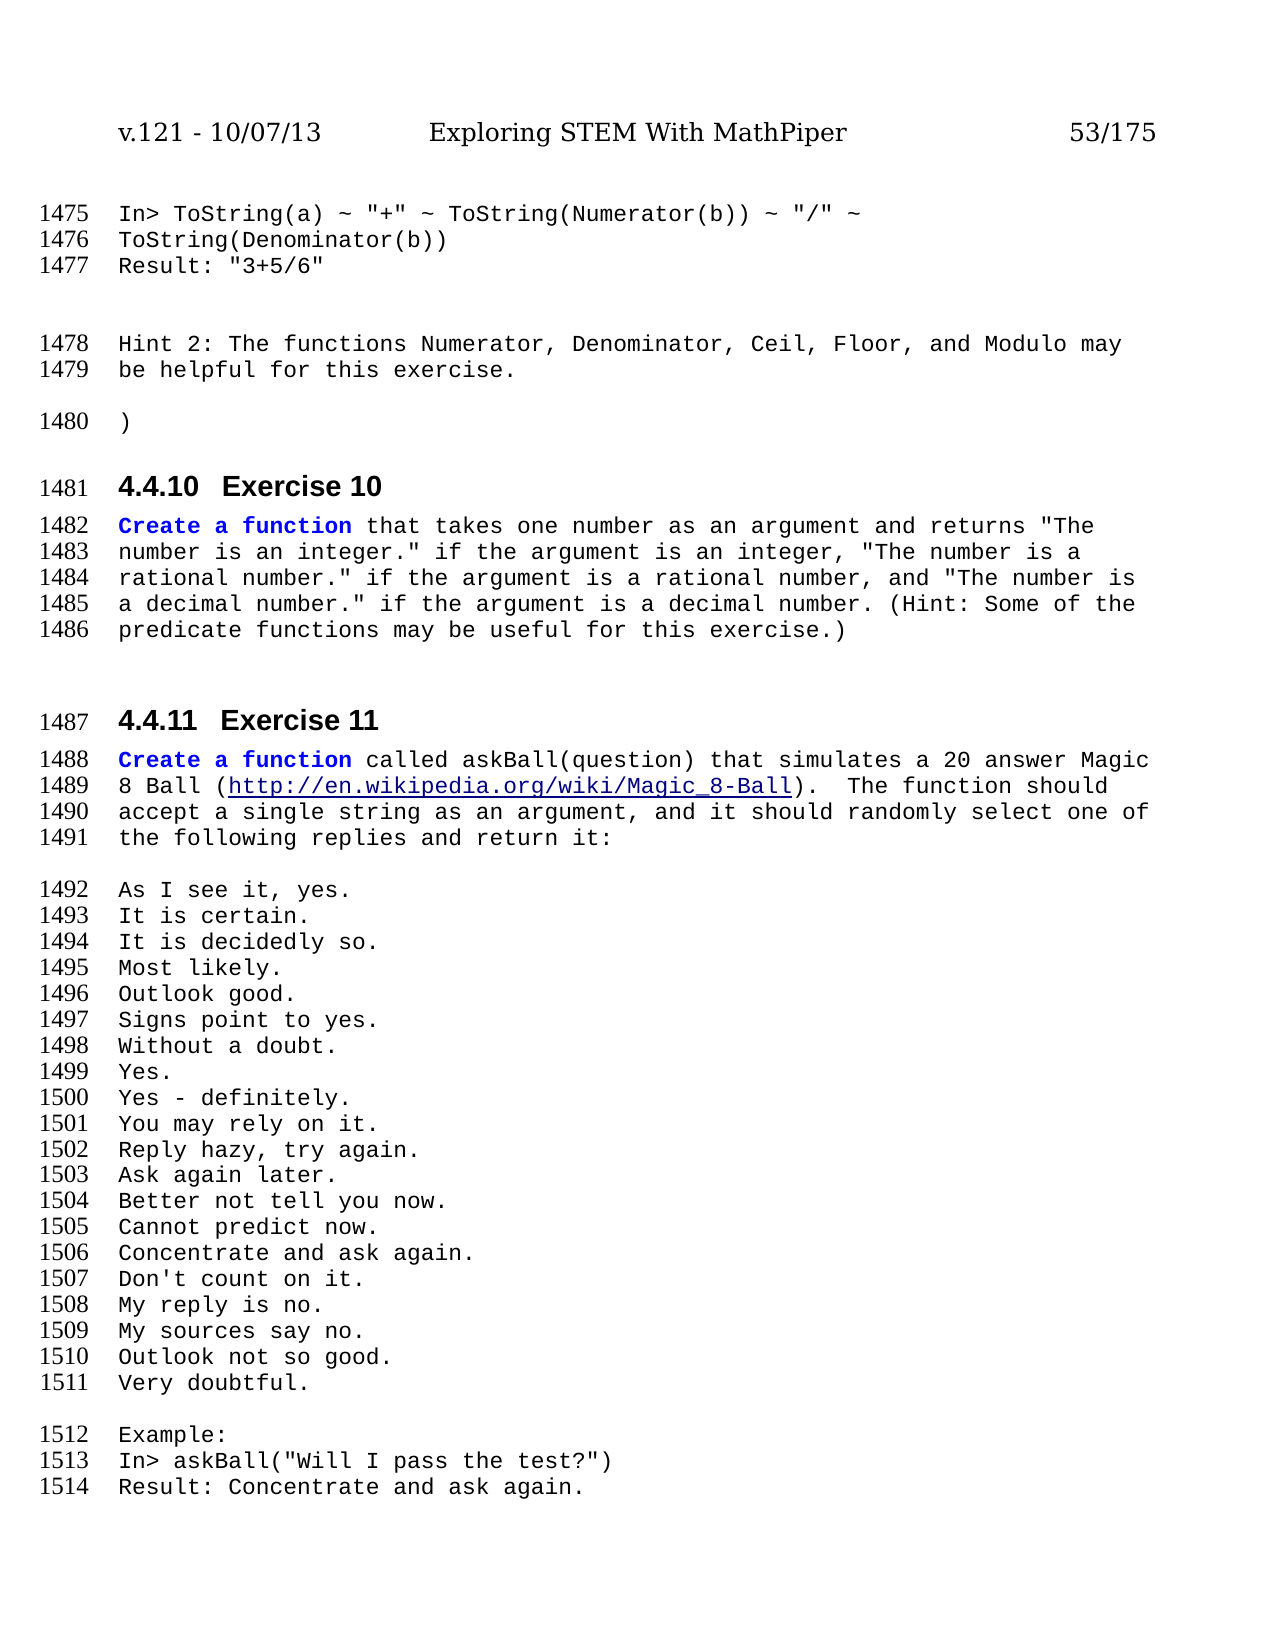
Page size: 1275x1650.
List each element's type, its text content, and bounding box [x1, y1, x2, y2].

text Outlook not so good. [118, 1345, 1157, 1371]
text My sources say no. [118, 1319, 1157, 1345]
subtitle Exercise 11 [118, 703, 1157, 737]
text It is certain. [118, 904, 1157, 930]
text Yes. [118, 1060, 1157, 1086]
text Most likely. [118, 956, 1157, 982]
text Create a function called askBall(question) that simulates a 20 answer Magic 8 Ball (http://en.wikipedia.org/wiki/Magic_8-Ball). The function should accept a single string as an argument, and it should randomly select one of the following replies and return it: [118, 749, 1157, 853]
subtitle Exercise 10 [118, 469, 1157, 503]
text ) [118, 410, 1157, 436]
text Outlook good. [118, 982, 1157, 1008]
text Hint 2: The functions Numerator, Denominator, Ceil, Floor, and Modulo may be helpful for this exercise. [118, 332, 1157, 384]
text In> ToString(a) ~ "+" ~ ToString(Numerator(b)) ~ "/" ~ ToString(Denominator(b)) [118, 203, 1157, 254]
text You may rely on it. [118, 1112, 1157, 1138]
text Result: Concentrate and ask again. [118, 1475, 1157, 1501]
text Without a doubt. [118, 1034, 1157, 1060]
text Signs point to yes. [118, 1008, 1157, 1034]
text Cannot predict now. [118, 1216, 1157, 1242]
text Result: "3+5/6" [118, 254, 1157, 281]
text Example: [118, 1423, 1157, 1449]
text Reply hazy, try again. [118, 1138, 1157, 1164]
text In> askBall("Will I pass the test?") [118, 1449, 1157, 1475]
text As I see it, yes. [118, 878, 1157, 904]
text It is decidedly so. [118, 930, 1157, 956]
text Don't count on it. [118, 1268, 1157, 1293]
text My reply is no. [118, 1293, 1157, 1319]
text Yes - definitely. [118, 1086, 1157, 1112]
text Create a function that takes one number as an argument and returns "The number is an integer." if the argument is an integer, "The number is a rational number." if the argument is a rational number, and "The number is a decimal number." if the argument is a decimal number. (Hint: Some of the predicate functions may be useful for this exercise.) [118, 515, 1157, 644]
text Concentrate and ask again. [118, 1242, 1157, 1268]
text Ask again later. [118, 1164, 1157, 1190]
text Very doubtful. [118, 1371, 1157, 1397]
text Better not tell you now. [118, 1190, 1157, 1216]
